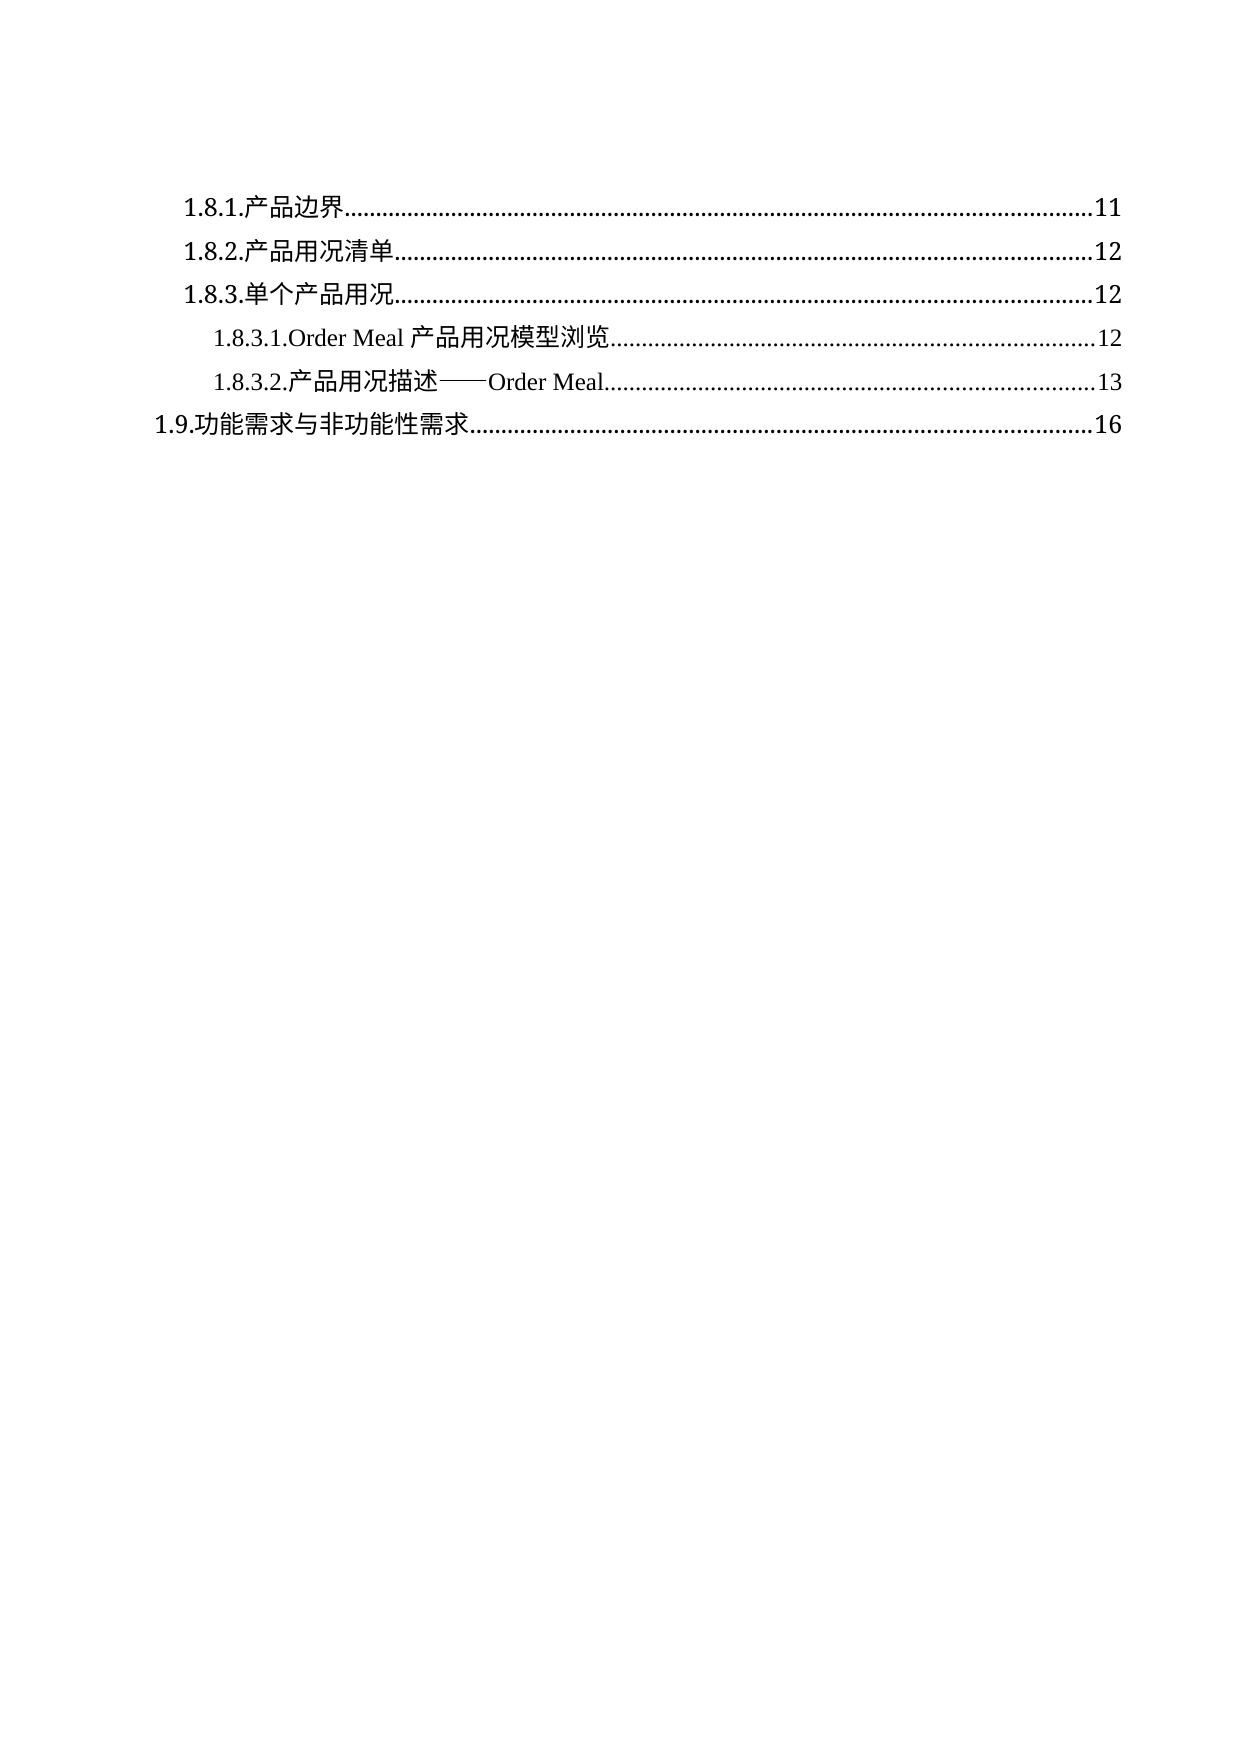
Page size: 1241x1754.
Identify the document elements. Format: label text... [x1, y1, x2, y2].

text 1.8.1.产品边界 11 [177, 188, 1122, 224]
text 1.8.3.1.Order Meal 产品用况模型浏览 12 [207, 318, 1122, 354]
text 1.9.功能需求与非功能性需求 16 [148, 405, 1122, 441]
text 1.8.2.产品用况清单 12 [177, 231, 1122, 267]
text 1.8.3.2.产品用况描述——Order Meal 13 [207, 361, 1122, 398]
text 1.8.3.单个产品用况 12 [177, 274, 1122, 311]
